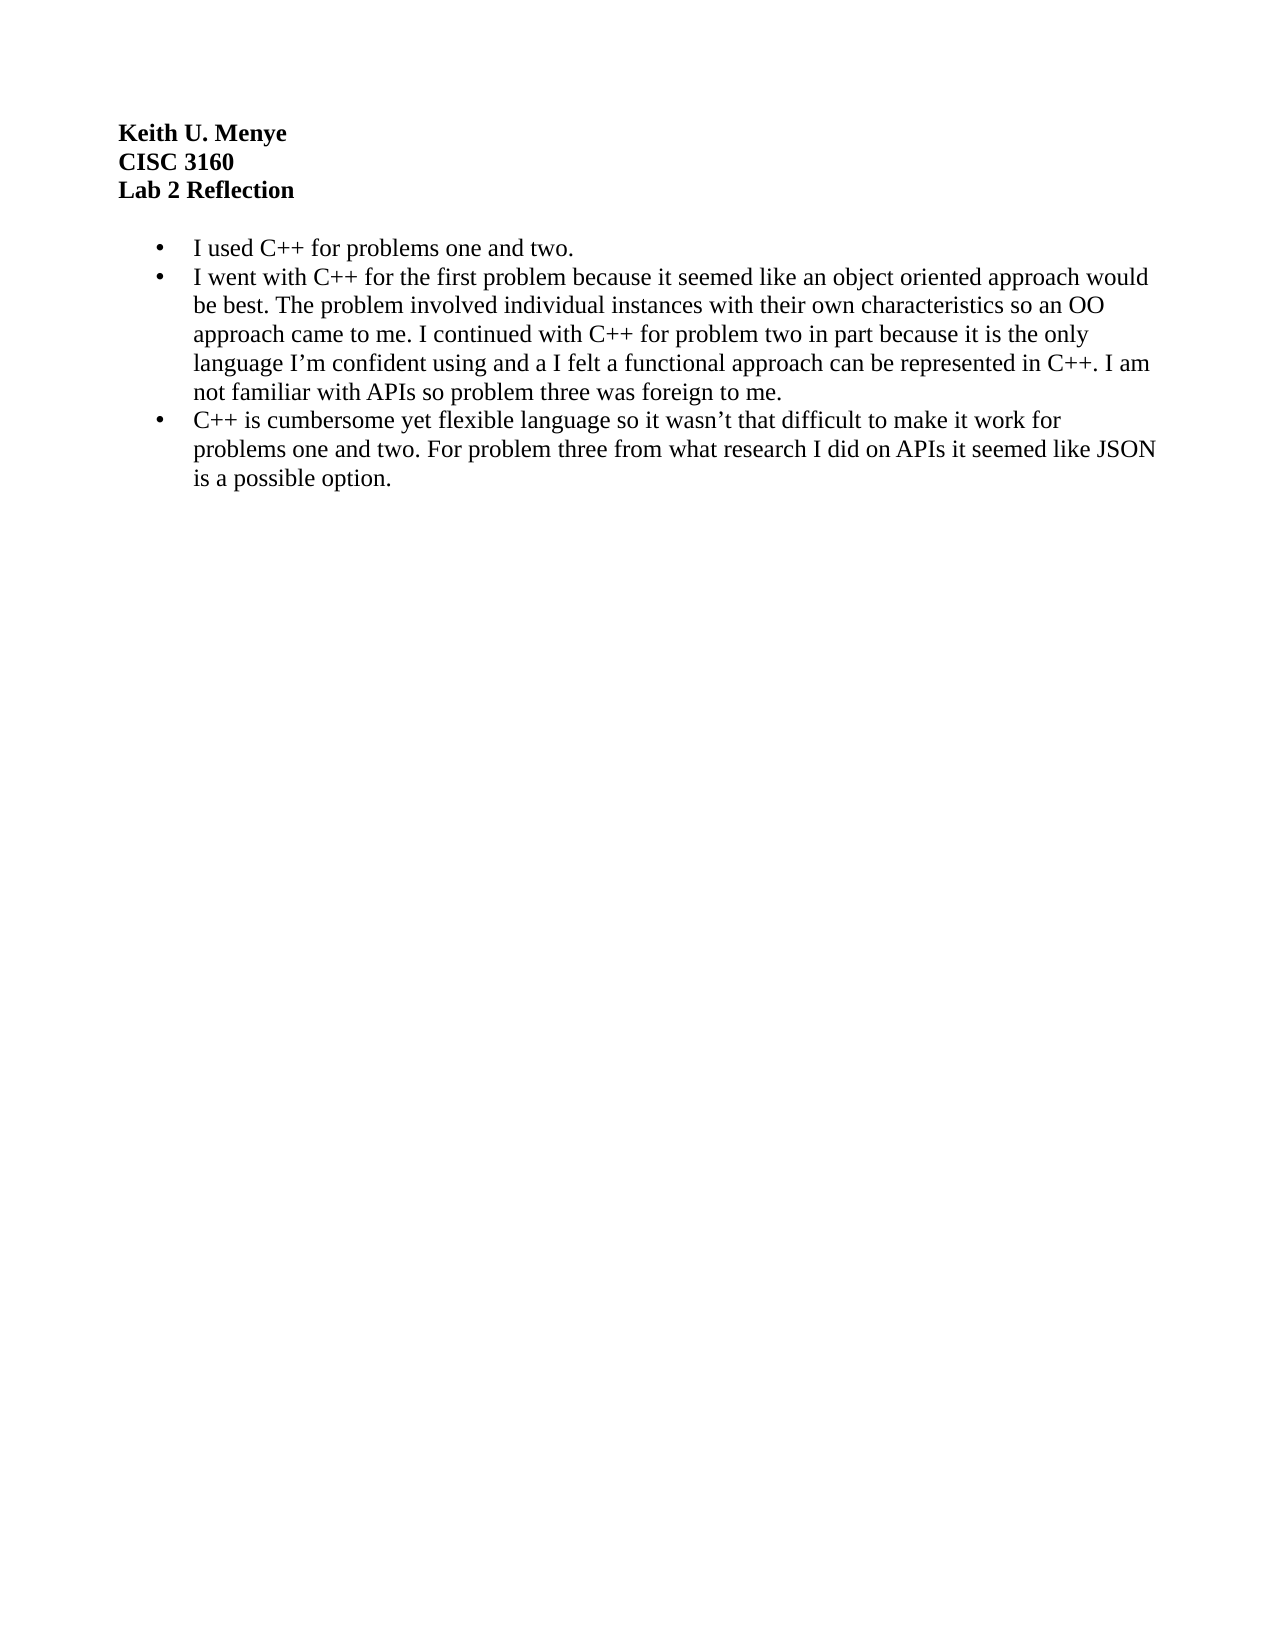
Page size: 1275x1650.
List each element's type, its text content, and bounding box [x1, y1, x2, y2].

text CISC 3160 [118, 147, 1157, 176]
list I used C++ for problems one and two. [156, 233, 1157, 262]
list I went with C++ for the first problem because it seemed like an object oriented approach would be best. The problem involved individual instances with their own characteristics so an OO approach came to me. I continued with C++ for problem two in part because it is the only language I’m confident using and a I felt a functional approach can be represented in C++. I am not familiar with APIs so problem three was foreign to me. [156, 262, 1157, 406]
list C++ is cumbersome yet flexible language so it wasn’t that difficult to make it work for problems one and two. For problem three from what research I did on APIs it seemed like JSON is a possible option. [156, 406, 1157, 492]
text Lab 2 Reflection [118, 176, 1157, 204]
text Keith U. Menye [118, 118, 1157, 147]
